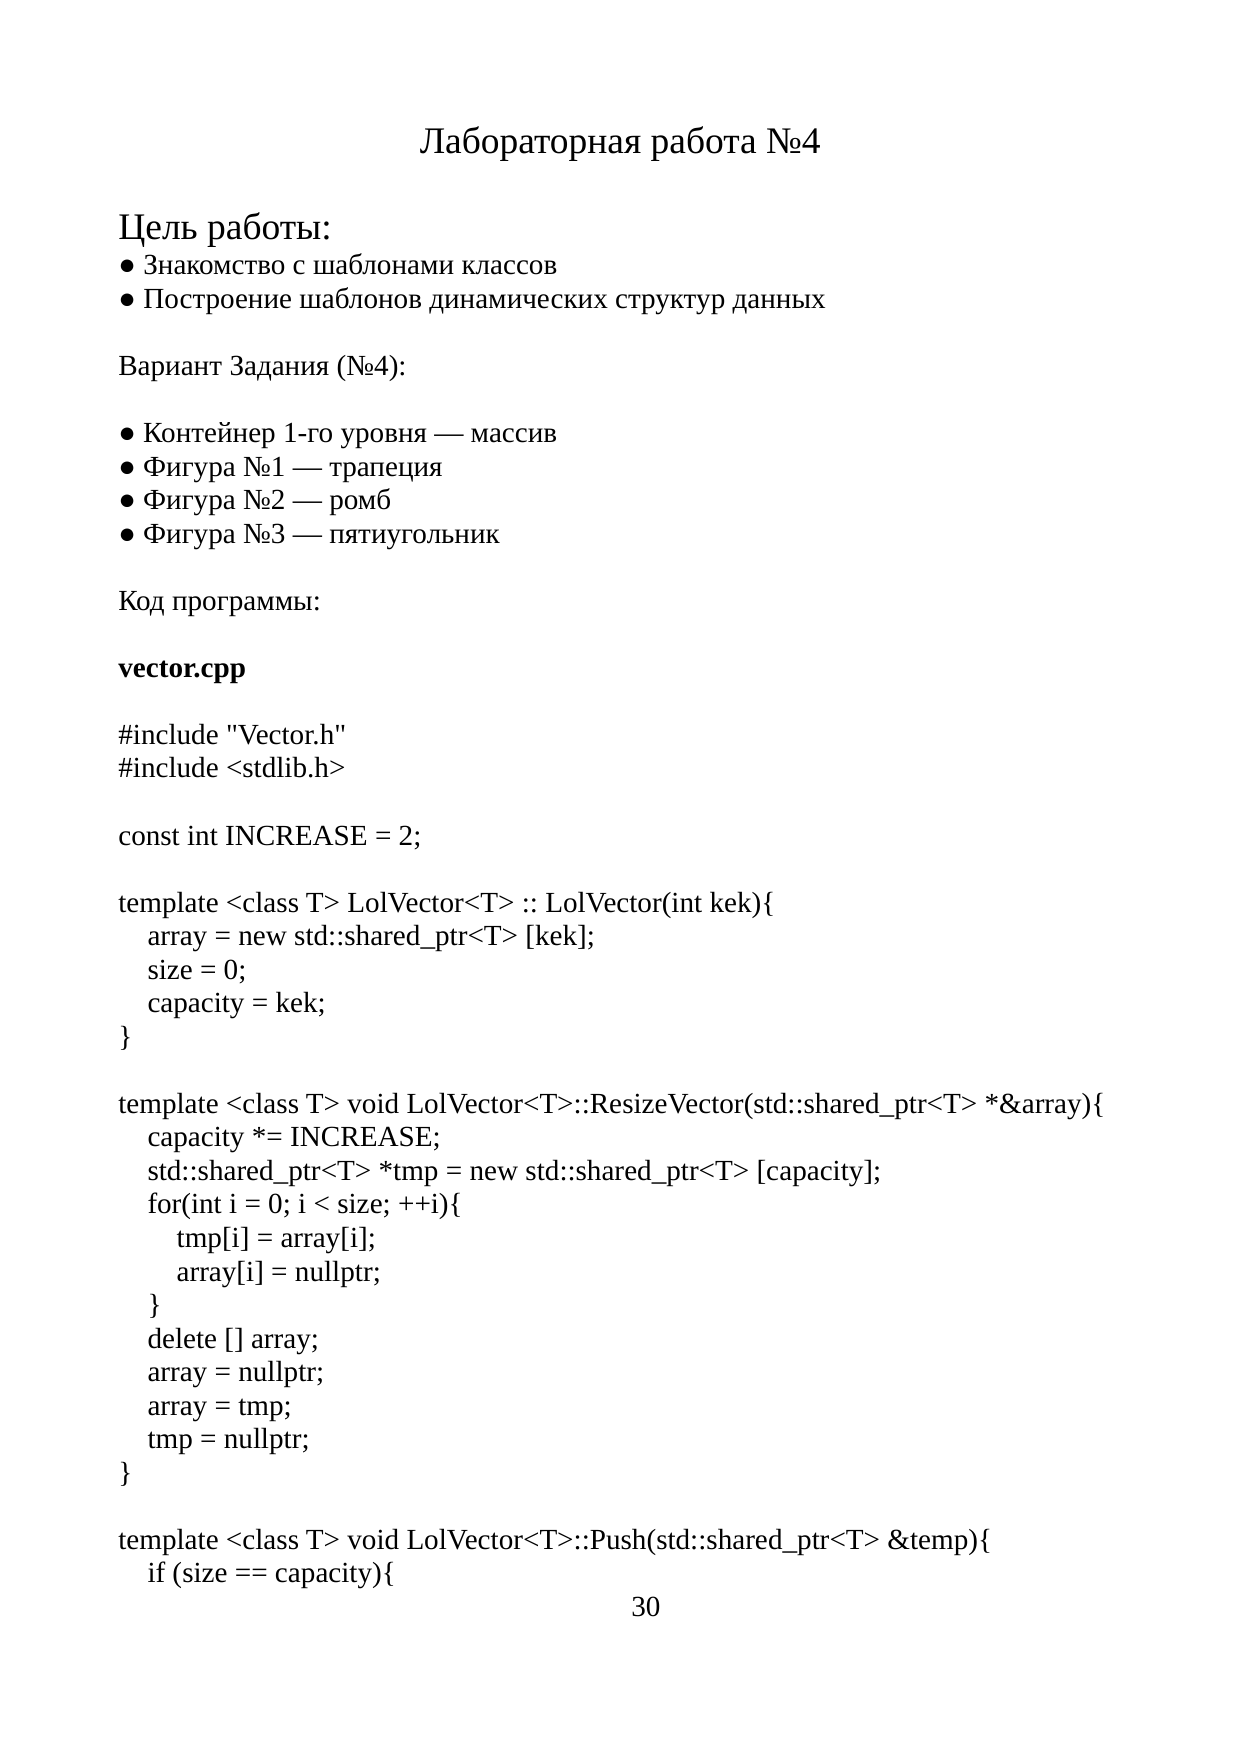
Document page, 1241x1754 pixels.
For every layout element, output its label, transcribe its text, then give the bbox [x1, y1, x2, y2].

text if (size == capacity){ [118, 1556, 1122, 1589]
text capacity *= INCREASE; [118, 1119, 1122, 1153]
text template <class T> void LolVector<T>::Push(std::shared_ptr<T> &temp){ [118, 1522, 1122, 1556]
text array = nullptr; [118, 1354, 1122, 1388]
text #include <stdlib.h> [118, 751, 1122, 784]
text size = 0; [118, 952, 1122, 985]
text Цель работы: [118, 204, 1122, 247]
text Лабораторная работа №4 [118, 118, 1122, 161]
text ● Контейнер 1-го уровня — массив [118, 415, 1122, 449]
text delete [] array; [118, 1321, 1122, 1354]
text capacity = kek; [118, 985, 1122, 1019]
text } [118, 1455, 1122, 1488]
text ● Построение шаблонов динамических структур данных [118, 281, 1122, 314]
text template <class T> void LolVector<T>::ResizeVector(std::shared_ptr<T> *&array){ [118, 1086, 1122, 1119]
text ● Фигура №2 — ромб [118, 482, 1122, 516]
text tmp = nullptr; [118, 1421, 1122, 1455]
text const int INCREASE = 2; [118, 818, 1122, 851]
text tmp[i] = array[i]; [118, 1220, 1122, 1254]
text template <class T> LolVector<T> :: LolVector(int kek){ [118, 885, 1122, 918]
text } [118, 1287, 1122, 1321]
text #include "Vector.h" [118, 717, 1122, 751]
text Код программы: [118, 583, 1122, 616]
text array[i] = nullptr; [118, 1254, 1122, 1287]
text } [118, 1019, 1122, 1052]
text ● Фигура №3 — пятиугольник [118, 516, 1122, 549]
text 30 [118, 1589, 1122, 1623]
text ● Знакомство с шаблонами классов [118, 247, 1122, 281]
text array = new std::shared_ptr<T> [kek]; [118, 918, 1122, 952]
text vector.cpp [118, 650, 1122, 683]
text array = tmp; [118, 1388, 1122, 1421]
text Вариант Задания (№4): [118, 348, 1122, 382]
text for(int i = 0; i < size; ++i){ [118, 1187, 1122, 1220]
text ● Фигура №1 — трапеция [118, 449, 1122, 482]
text std::shared_ptr<T> *tmp = new std::shared_ptr<T> [capacity]; [118, 1153, 1122, 1187]
